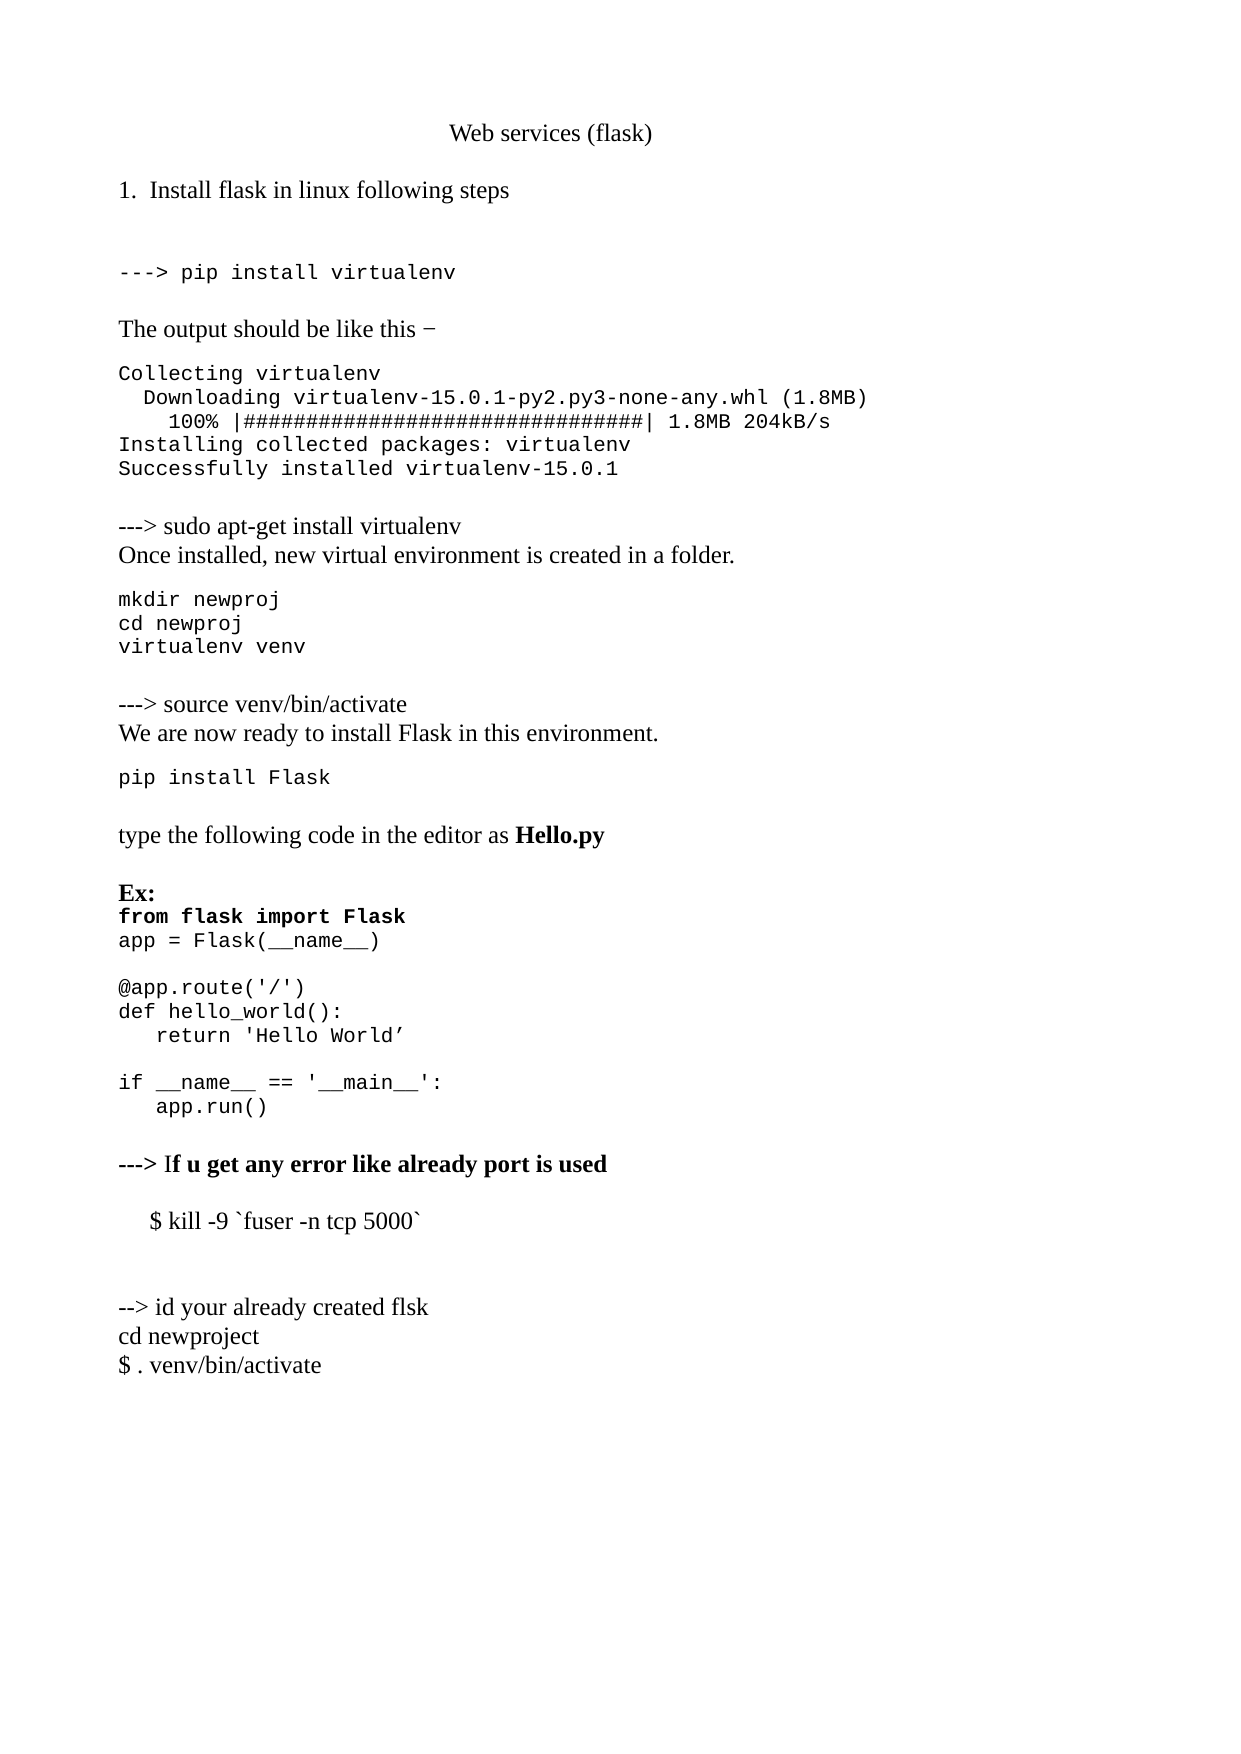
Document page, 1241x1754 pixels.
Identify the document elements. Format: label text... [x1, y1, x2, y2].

text virtualenv venv [118, 636, 1122, 660]
text Installing collected packages: virtualenv [118, 434, 1122, 458]
text ---> sudo apt-get install virtualenv [118, 511, 1122, 540]
text 1. Install flask in linux following steps [118, 176, 1122, 204]
text ---> source venv/bin/activate [118, 689, 1122, 718]
text Ex: [118, 878, 1122, 906]
text def hello_world(): [118, 1001, 1122, 1025]
text 100% |################################| 1.8MB 204kB/s [118, 411, 1122, 434]
text mkdir newproj [118, 589, 1122, 612]
text ---> pip install virtualenv [118, 262, 1122, 286]
text @app.route('/') [118, 977, 1122, 1001]
text Collecting virtualenv [118, 363, 1122, 387]
text Downloading virtualenv-15.0.1-py2.py3-none-any.whl (1.8MB) [118, 387, 1122, 411]
text app.run() [118, 1096, 1122, 1119]
text type the following code in the editor as Hello.py [118, 820, 1122, 849]
text cd newproject [118, 1321, 1122, 1350]
text ---> If u get any error like already port is used [118, 1149, 1122, 1177]
text $ . venv/bin/activate [118, 1350, 1122, 1379]
text pip install Flask [118, 767, 1122, 791]
text Once installed, new virtual environment is created in a folder. [118, 540, 1122, 568]
text cd newproj [118, 612, 1122, 636]
text $ kill -9 `fuser -n tcp 5000` [118, 1206, 1122, 1235]
text from flask import Flask [118, 906, 1122, 930]
text if __name__ == '__main__': [118, 1072, 1122, 1096]
text Successfully installed virtualenv-15.0.1 [118, 458, 1122, 482]
text The output should be like this − [118, 314, 1122, 343]
text return 'Hello World’ [118, 1025, 1122, 1048]
text --> id your already created flsk [118, 1292, 1122, 1321]
text app = Flask(__name__) [118, 930, 1122, 954]
text Web services (flask) [118, 118, 1122, 147]
text We are now ready to install Flask in this environment. [118, 718, 1122, 747]
